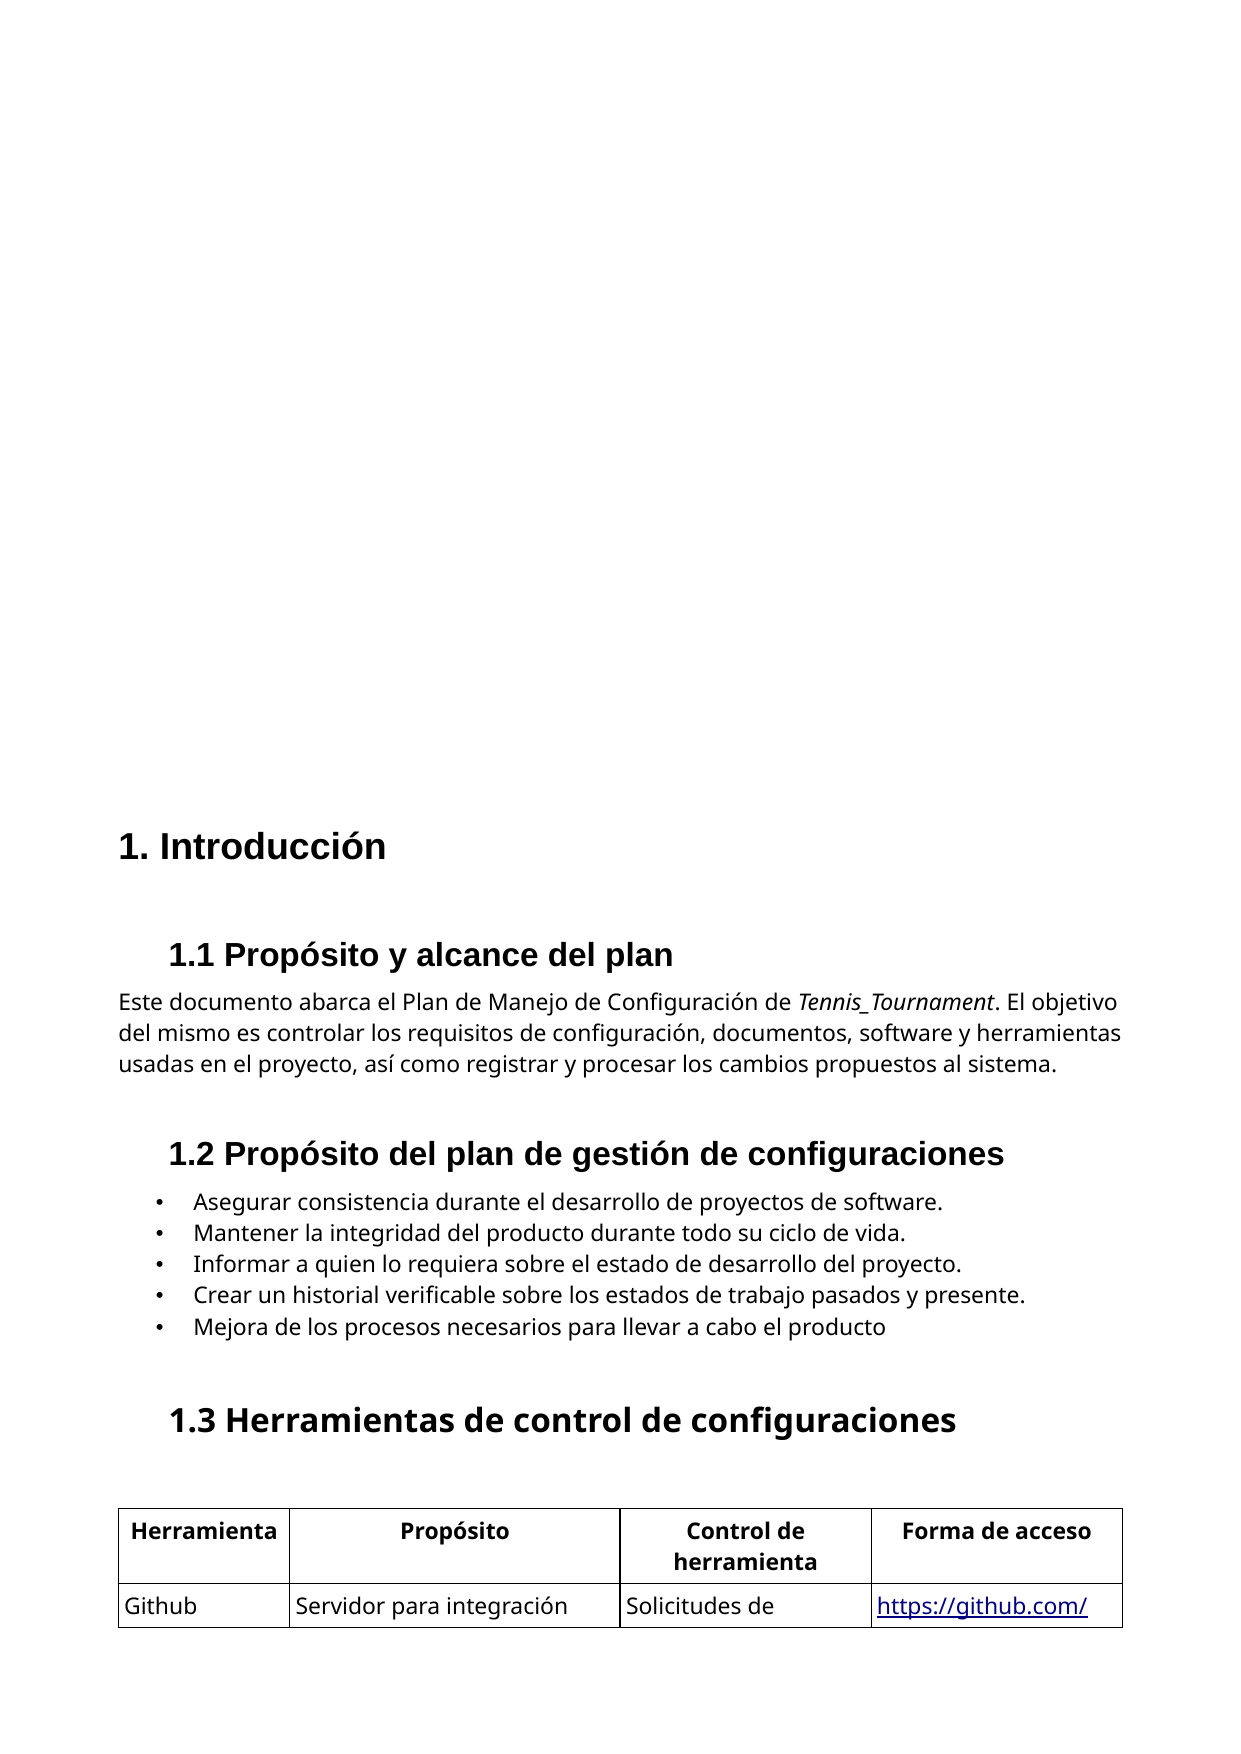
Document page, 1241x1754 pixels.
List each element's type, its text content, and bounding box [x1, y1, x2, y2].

table_cell Github [119, 1584, 289, 1627]
table_cell Solicitudes de [621, 1584, 871, 1627]
table_cell https://github.com/ [872, 1584, 1122, 1627]
list Mejora de los procesos necesarios para llevar a cabo el producto [156, 1310, 1122, 1342]
list Informar a quien lo requiera sobre el estado de desarrollo del proyecto. [156, 1248, 1122, 1279]
text Este documento abarca el Plan de Manejo de Configuración de Tennis_Tournament. El objetivo del mismo es controlar los requisitos de configuración, documentos, software y herramientas usadas en el proyecto, así como registrar y procesar los cambios propuestos al sistema. [118, 986, 1122, 1079]
subtitle 1.3 Herramientas de control de configuraciones [118, 1397, 1122, 1442]
list Mantener la integridad del producto durante todo su ciclo de vida. [156, 1217, 1122, 1248]
list Crear un historial verificable sobre los estados de trabajo pasados y presente. [156, 1279, 1122, 1310]
table_header Control de herramienta [621, 1509, 871, 1583]
table_header Propósito [290, 1509, 619, 1583]
list Asegurar consistencia durante el desarrollo de proyectos de software. [156, 1185, 1122, 1217]
subtitle 1. Introducción [118, 824, 1122, 867]
table_header Forma de acceso [872, 1509, 1122, 1583]
table_cell Servidor para integración [290, 1584, 619, 1627]
subtitle 1.1 Propósito y alcance del plan [118, 935, 1122, 973]
table_header Herramienta [119, 1509, 289, 1583]
subtitle 1.2 Propósito del plan de gestión de configuraciones [118, 1134, 1122, 1173]
